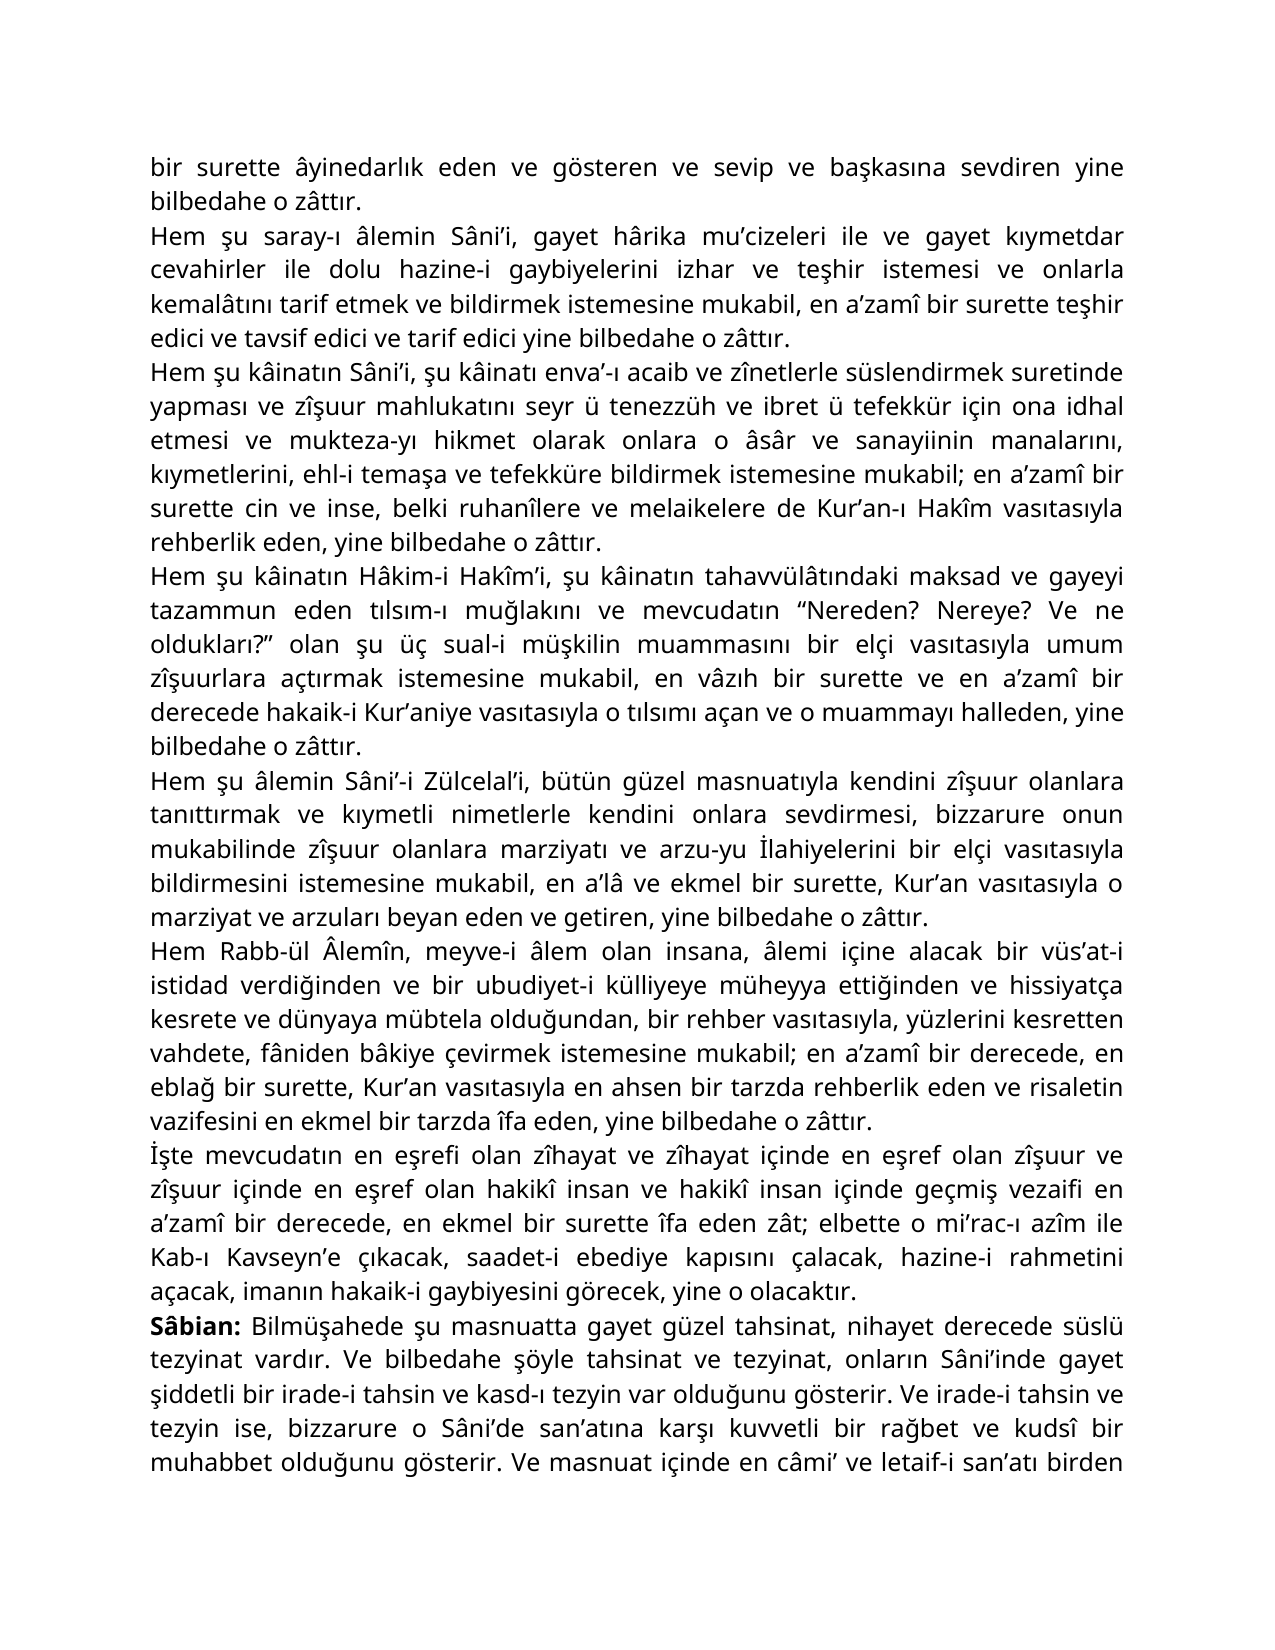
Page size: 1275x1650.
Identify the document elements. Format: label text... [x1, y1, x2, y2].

text Hem şu âlemin Sâni’-i Zülcelal’i, bütün güzel masnuatıyla kendini zîşuur olanlara tanıttırmak ve kıymetli nimetlerle kendini onlara sevdirmesi, bizzarure onun mukabilinde zîşuur olanlara marziyatı ve arzu-yu İlahiyelerini bir elçi vasıtasıyla bildirmesini istemesine mukabil, en a’lâ ve ekmel bir surette, Kur’an vasıtasıyla o marziyat ve arzuları beyan eden ve getiren, yine bilbedahe o zâttır. [150, 763, 1125, 933]
text İşte mevcudatın en eşrefi olan zîhayat ve zîhayat içinde en eşref olan zîşuur ve zîşuur içinde en eşref olan hakikî insan ve hakikî insan içinde geçmiş vezaifi en a’zamî bir derecede, en ekmel bir surette îfa eden zât; elbette o mi’rac-ı azîm ile Kab-ı Kavseyn’e çıkacak, saadet-i ebediye kapısını çalacak, hazine-i rahmetini açacak, imanın hakaik-i gaybiyesini görecek, yine o olacaktır. [150, 1138, 1125, 1308]
text Hem şu kâinatın Hâkim-i Hakîm’i, şu kâinatın tahavvülâtındaki maksad ve gayeyi tazammun eden tılsım-ı muğlakını ve mevcudatın “Nereden? Nereye? Ve ne oldukları?” olan şu üç sual-i müşkilin muammasını bir elçi vasıtasıyla umum zîşuurlara açtırmak istemesine mukabil, en vâzıh bir surette ve en a’zamî bir derecede hakaik-i Kur’aniye vasıtasıyla o tılsımı açan ve o muammayı halleden, yine bilbedahe o zâttır. [150, 559, 1125, 763]
text Hem şu saray-ı âlemin Sâni’i, gayet hârika mu’cizeleri ile ve gayet kıymetdar cevahirler ile dolu hazine-i gaybiyelerini izhar ve teşhir istemesi ve onlarla kemalâtını tarif etmek ve bildirmek istemesine mukabil, en a’zamî bir surette teşhir edici ve tavsif edici ve tarif edici yine bilbedahe o zâttır. [150, 218, 1125, 354]
text bir surette âyinedarlık eden ve gösteren ve sevip ve başkasına sevdiren yine bilbedahe o zâttır. [150, 150, 1125, 218]
text Sâbian: Bilmüşahede şu masnuatta gayet güzel tahsinat, nihayet derecede süslü tezyinat vardır. Ve bilbedahe şöyle tahsinat ve tezyinat, onların Sâni’inde gayet şiddetli bir irade-i tahsin ve kasd-ı tezyin var olduğunu gösterir. Ve irade-i tahsin ve tezyin ise, bizzarure o Sâni’de san’atına karşı kuvvetli bir rağbet ve kudsî bir muhabbet olduğunu gösterir. Ve masnuat içinde en câmi’ ve letaif-i san’atı birden [150, 1308, 1125, 1478]
text Hem şu kâinatın Sâni’i, şu kâinatı enva’-ı acaib ve zînetlerle süslendirmek suretinde yapması ve zîşuur mahlukatını seyr ü tenezzüh ve ibret ü tefekkür için ona idhal etmesi ve mukteza-yı hikmet olarak onlara o âsâr ve sanayiinin manalarını, kıymetlerini, ehl-i temaşa ve tefekküre bildirmek istemesine mukabil; en a’zamî bir surette cin ve inse, belki ruhanîlere ve melaikelere de Kur’an-ı Hakîm vasıtasıyla rehberlik eden, yine bilbedahe o zâttır. [150, 354, 1125, 559]
text Hem Rabb-ül Âlemîn, meyve-i âlem olan insana, âlemi içine alacak bir vüs’at-i istidad verdiğinden ve bir ubudiyet-i külliyeye müheyya ettiğinden ve hissiyatça kesrete ve dünyaya mübtela olduğundan, bir rehber vasıtasıyla, yüzlerini kesretten vahdete, fâniden bâkiye çevirmek istemesine mukabil; en a’zamî bir derecede, en eblağ bir surette, Kur’an vasıtasıyla en ahsen bir tarzda rehberlik eden ve risaletin vazifesini en ekmel bir tarzda îfa eden, yine bilbedahe o zâttır. [150, 933, 1125, 1138]
